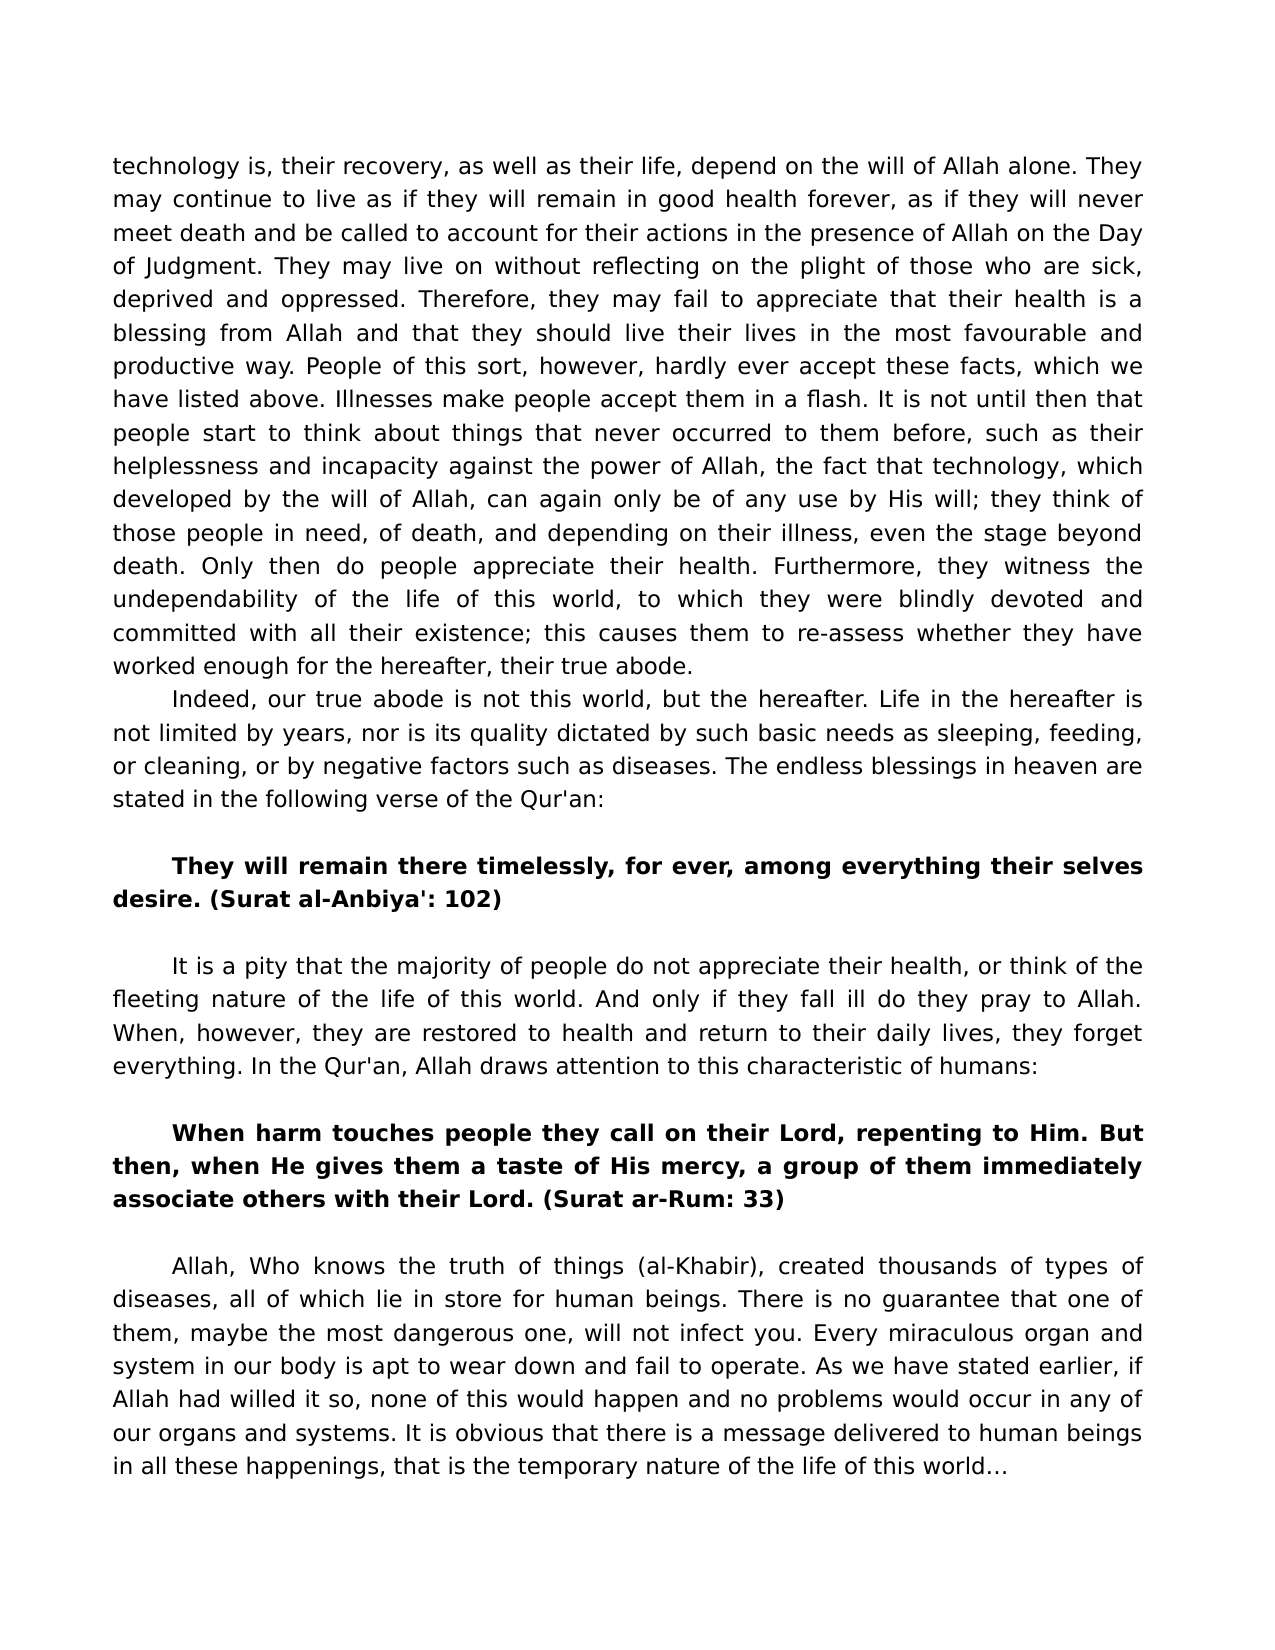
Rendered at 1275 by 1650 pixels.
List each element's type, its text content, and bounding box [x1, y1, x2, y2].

text It is a pity that the majority of people do not appreciate their health, or think of the fleeting nature of the life of this world. And only if they fall ill do they pray to Allah. When, however, they are restored to health and return to their daily lives, they forget everything. In the Qur'an, Allah draws attention to this characteristic of humans: [112, 948, 1145, 1081]
text technology is, their recovery, as well as their life, depend on the will of Allah alone. They may continue to live as if they will remain in good health forever, as if they will never meet death and be called to account for their actions in the presence of Allah on the Day of Judgment. They may live on without reflecting on the plight of those who are sick, deprived and oppressed. Therefore, they may fail to appreciate that their health is a blessing from Allah and that they should live their lives in the most favourable and productive way. People of this sort, however, hardly ever accept these facts, which we have listed above. Illnesses make people accept them in a flash. It is not until then that people start to think about things that never occurred to them before, such as their helplessness and incapacity against the power of Allah, the fact that technology, which developed by the will of Allah, can again only be of any use by His will; they think of those people in need, of death, and depending on their illness, even the stage beyond death. Only then do people appreciate their health. Furthermore, they witness the undependability of the life of this world, to which they were blindly devoted and committed with all their existence; this causes them to re-assess whether they have worked enough for the hereafter, their true abode. [112, 148, 1145, 681]
text Indeed, our true abode is not this world, but the hereafter. Life in the hereafter is not limited by years, nor is its quality dictated by such basic needs as sleeping, feeding, or cleaning, or by negative factors such as diseases. The endless blessings in heaven are stated in the following verse of the Qur'an: [112, 681, 1145, 814]
text Allah, Who knows the truth of things (al-Khabir), created thousands of types of diseases, all of which lie in store for human beings. There is no guarantee that one of them, maybe the most dangerous one, will not infect you. Every miraculous organ and system in our body is apt to wear down and fail to operate. As we have stated earlier, if Allah had willed it so, none of this would happen and no problems would occur in any of our organs and systems. It is obvious that there is a message delivered to human beings in all these happenings, that is the temporary nature of the life of this world… [112, 1248, 1145, 1481]
text They will remain there timelessly, for ever, among everything their selves desire. (Surat al-Anbiya': 102) [112, 848, 1145, 914]
text When harm touches people they call on their Lord, repenting to Him. But then, when He gives them a taste of His mercy, a group of them immediately associate others with their Lord. (Surat ar-Rum: 33) [112, 1114, 1145, 1214]
